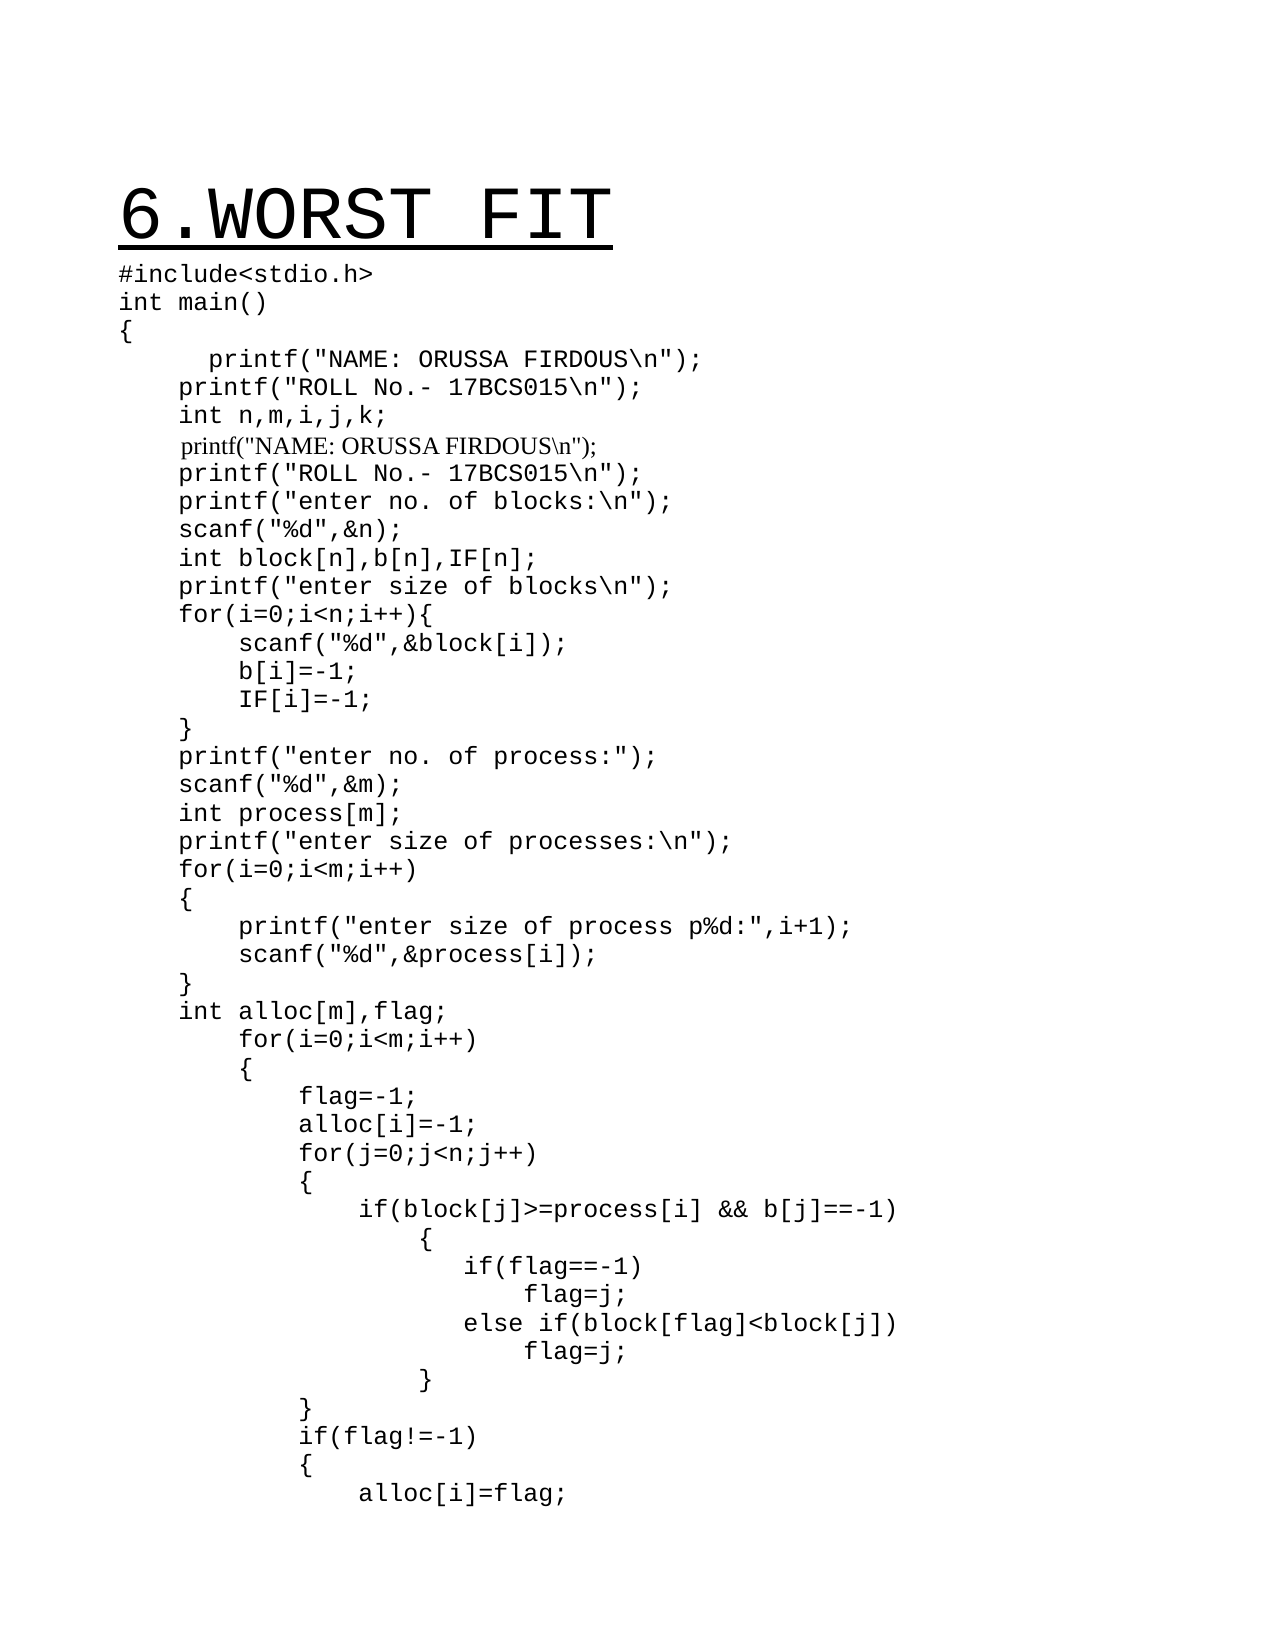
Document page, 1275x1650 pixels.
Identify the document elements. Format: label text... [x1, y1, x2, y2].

text #include<stdio.h> [118, 261, 1157, 290]
text { [118, 885, 1157, 913]
text } [118, 1367, 1157, 1395]
text alloc[i]=-1; [118, 1112, 1157, 1140]
text b[i]=-1; [118, 658, 1157, 687]
text flag=j; [118, 1282, 1157, 1310]
text scanf("%d",&process[i]); [118, 942, 1157, 970]
text int n,m,i,j,k; [118, 403, 1157, 431]
text printf("NAME: ORUSSA FIRDOUS\n"); [118, 431, 1157, 460]
text for(i=0;i<m;i++) [118, 857, 1157, 885]
text printf("enter size of process p%d:",i+1); [118, 913, 1157, 942]
text scanf("%d",&m); [118, 772, 1157, 800]
text } [118, 970, 1157, 998]
text printf("enter no. of blocks:\n"); [118, 488, 1157, 517]
text flag=j; [118, 1338, 1157, 1367]
text else if(block[flag]<block[j]) [118, 1310, 1157, 1338]
text int main() [118, 290, 1157, 318]
text alloc[i]=flag; [118, 1480, 1157, 1508]
text } [118, 1395, 1157, 1423]
text printf("enter size of blocks\n"); [118, 573, 1157, 602]
text if(block[j]>=process[i] && b[j]==-1) [118, 1197, 1157, 1225]
text { [118, 1452, 1157, 1480]
text IF[i]=-1; [118, 687, 1157, 715]
text scanf("%d",&block[i]); [118, 630, 1157, 658]
text printf("enter no. of process:"); [118, 743, 1157, 772]
text for(j=0;j<n;j++) [118, 1140, 1157, 1168]
text int block[n],b[n],IF[n]; [118, 545, 1157, 573]
text } [118, 715, 1157, 743]
text flag=-1; [118, 1083, 1157, 1112]
text { [118, 1225, 1157, 1253]
text printf("NAME: ORUSSA FIRDOUS\n"); [118, 346, 1157, 375]
text printf("enter size of processes:\n"); [118, 828, 1157, 857]
text for(i=0;i<m;i++) [118, 1027, 1157, 1055]
text 6.WORST FIT [118, 176, 1157, 261]
text if(flag!=-1) [118, 1423, 1157, 1452]
text printf("ROLL No.- 17BCS015\n"); [118, 460, 1157, 488]
text int process[m]; [118, 800, 1157, 828]
text scanf("%d",&n); [118, 517, 1157, 545]
text { [118, 1055, 1157, 1083]
text int alloc[m],flag; [118, 998, 1157, 1027]
text { [118, 318, 1157, 346]
text if(flag==-1) [118, 1253, 1157, 1282]
text { [118, 1168, 1157, 1197]
text for(i=0;i<n;i++){ [118, 602, 1157, 630]
text printf("ROLL No.- 17BCS015\n"); [118, 375, 1157, 403]
